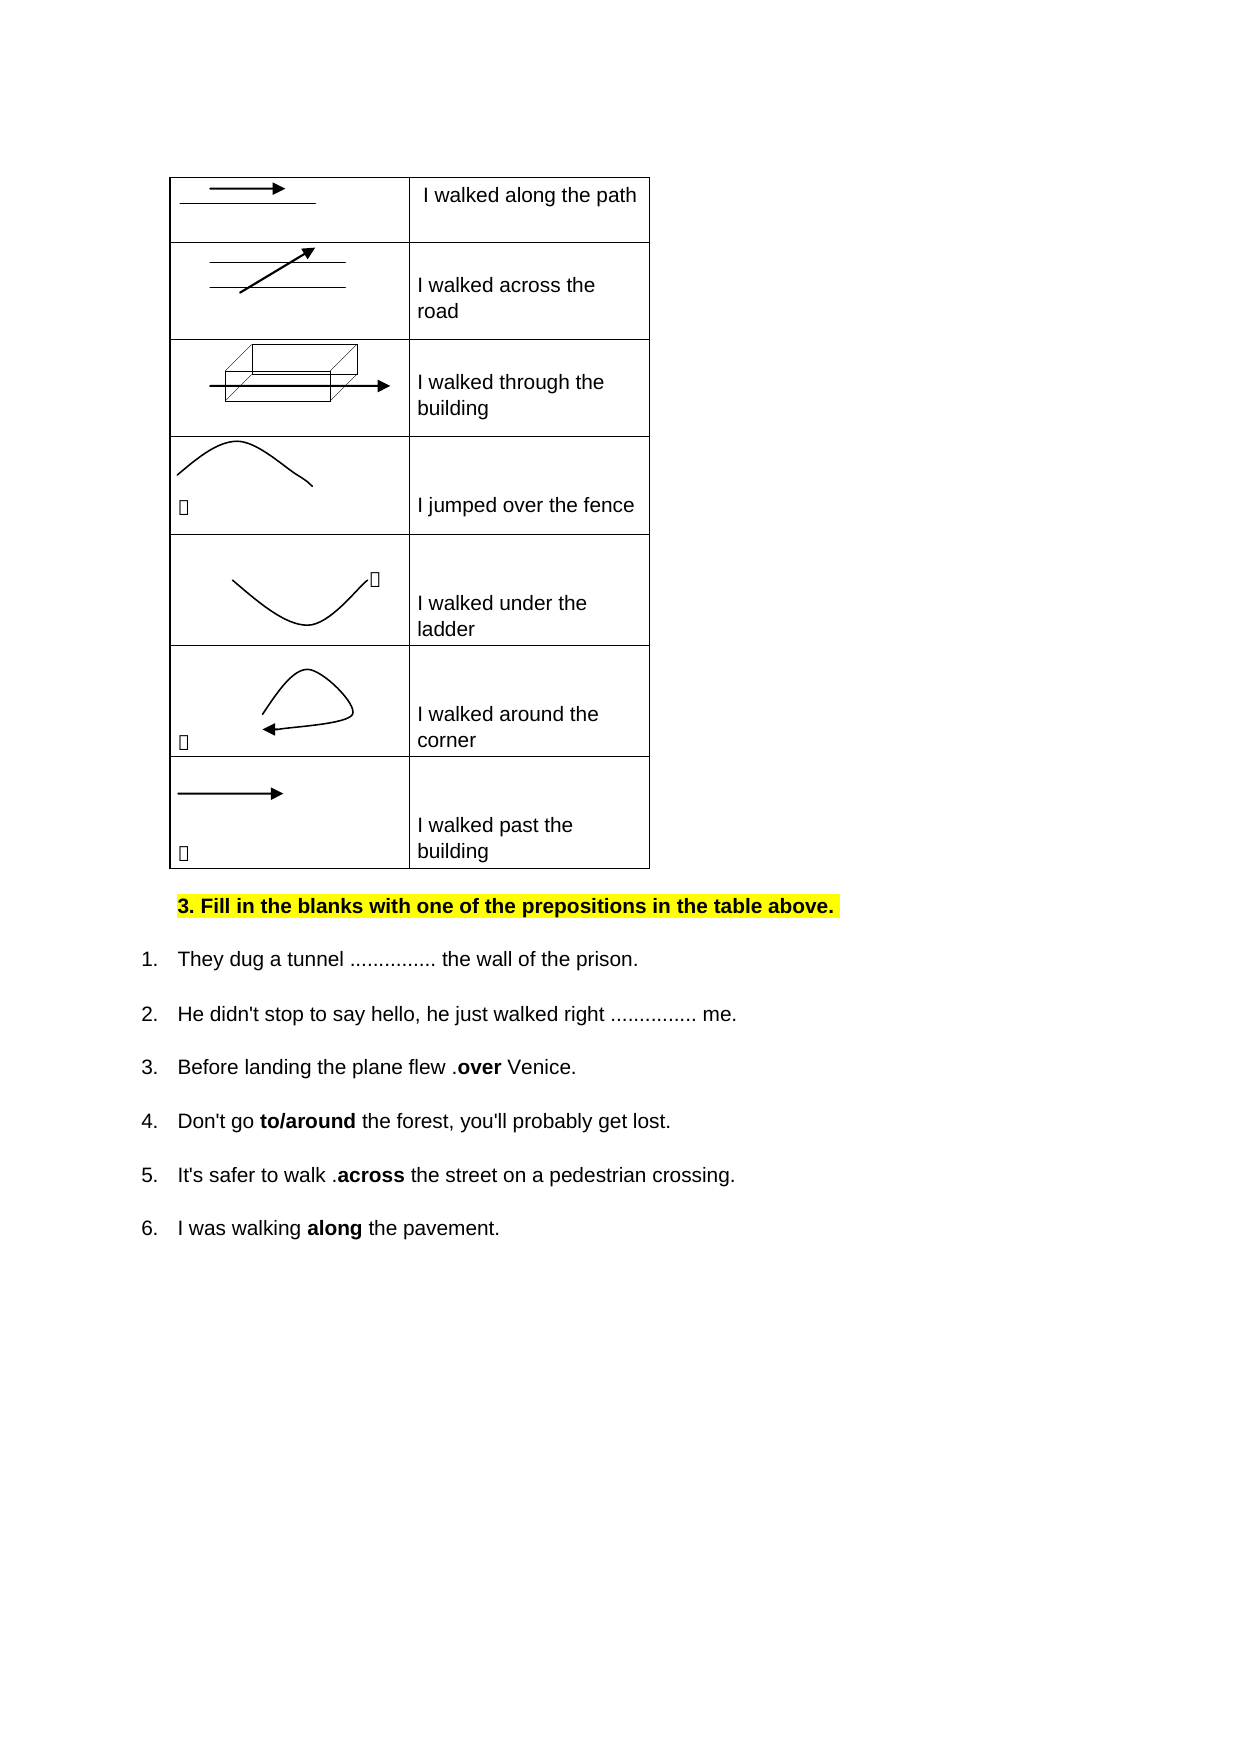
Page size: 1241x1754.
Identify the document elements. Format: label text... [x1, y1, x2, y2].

table_cell [171, 243, 409, 339]
list They dug a tunnel ............... the wall of the prison. [141, 947, 1135, 971]
list He didn't stop to say hello, he just walked right ............... me. [141, 1001, 1135, 1025]
table_cell I walked under the ladder [410, 535, 649, 645]
table_cell I walked past the building [410, 757, 649, 867]
table_cell  [171, 646, 409, 756]
list Before landing the plane flew .over Venice. [141, 1055, 1135, 1079]
list I was walking along the pavement. [141, 1216, 1135, 1239]
table_cell I walked through the building [410, 340, 649, 436]
table_cell [171, 340, 409, 436]
table_header I walked along the path [410, 178, 649, 242]
table_header [171, 178, 409, 242]
table_cell  [171, 437, 409, 534]
table_cell  [171, 535, 409, 645]
table_cell I walked around the corner [410, 646, 649, 756]
table_cell I walked across the road [410, 243, 649, 339]
text 3. Fill in the blanks with one of the prepositions in the table above. [177, 894, 1135, 918]
table_cell I jumped over the fence [410, 437, 649, 534]
list It's safer to walk .across the street on a pedestrian crossing. [141, 1163, 1135, 1187]
table_cell  [171, 757, 409, 867]
list Don't go to/around the forest, you'll probably get lost. [141, 1109, 1135, 1133]
